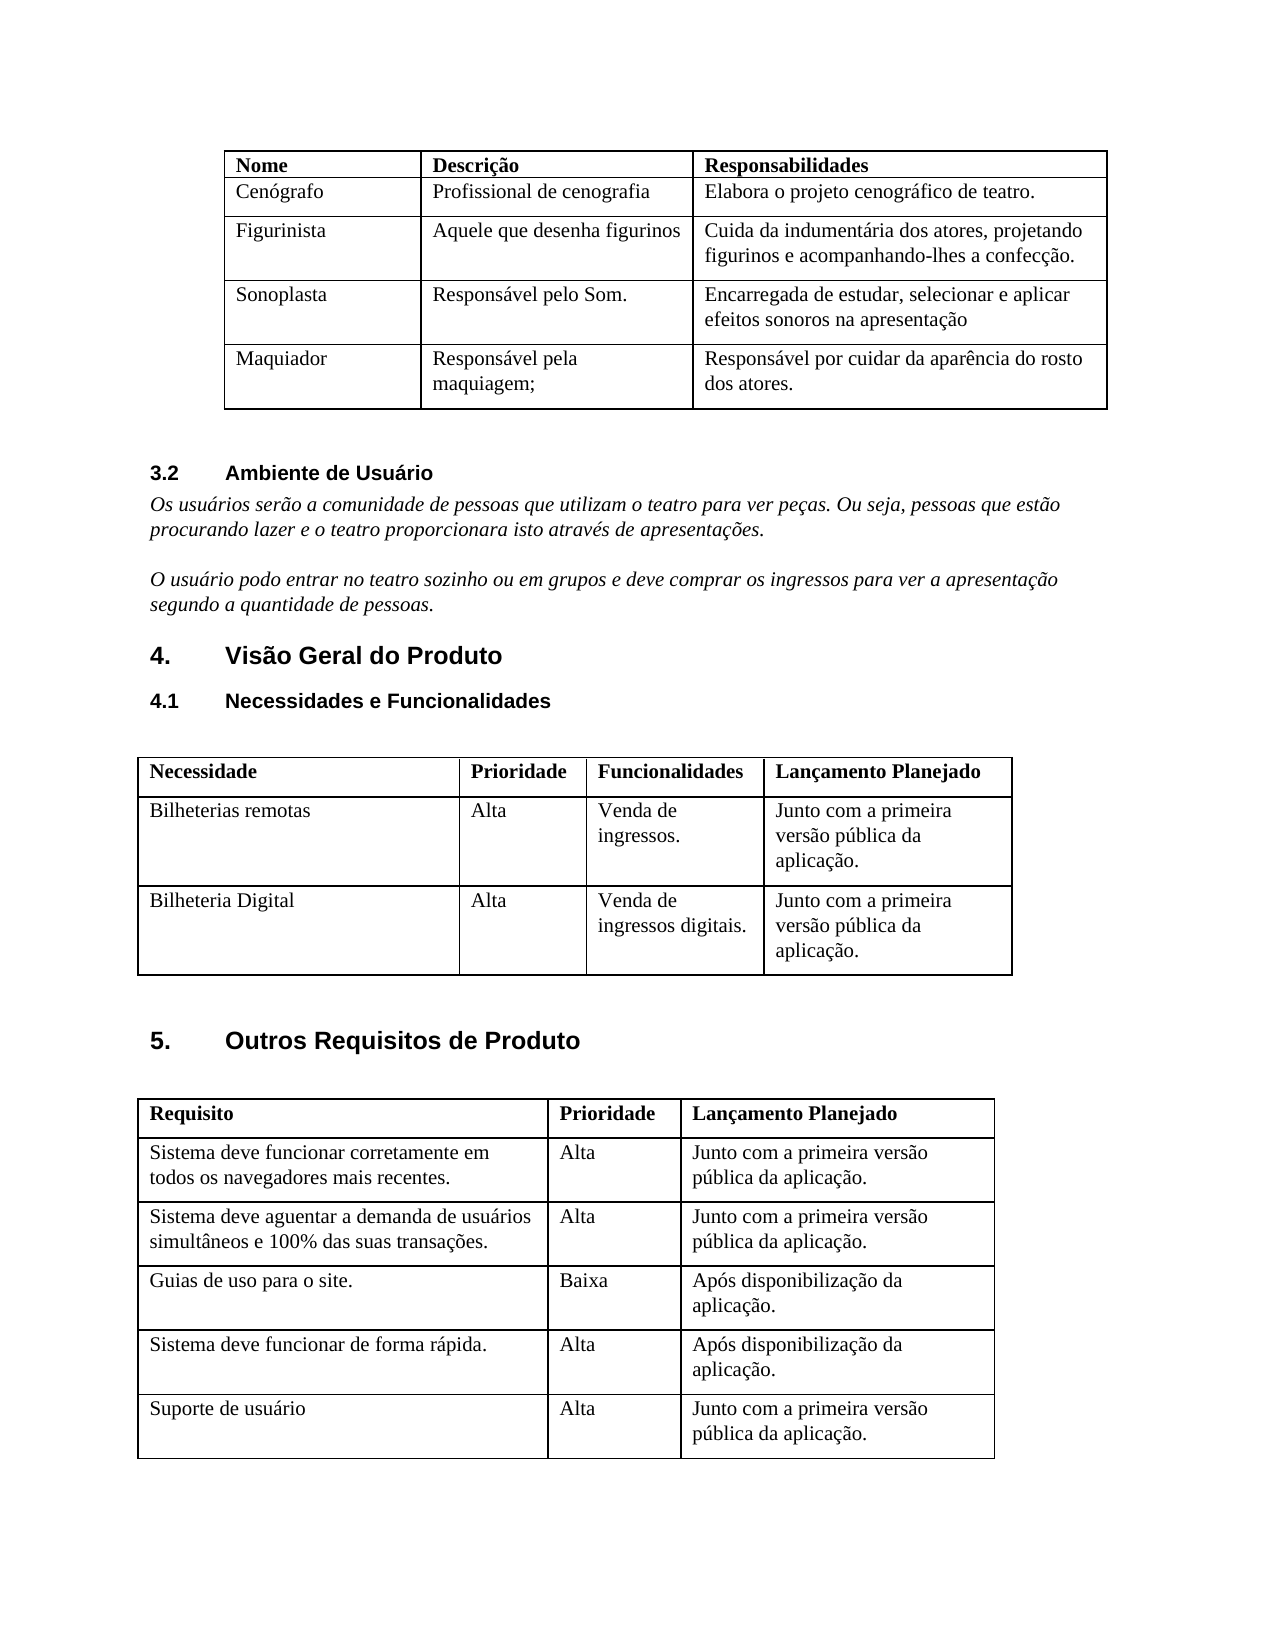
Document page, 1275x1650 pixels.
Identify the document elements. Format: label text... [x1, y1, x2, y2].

table_cell Baixa [549, 1267, 680, 1329]
table_header Lançamento Planejado [765, 758, 1011, 796]
table_cell Sonoplasta [225, 281, 420, 344]
table_header Funcionalidades [587, 758, 764, 796]
subtitle Visão Geral do Produto [150, 641, 1125, 669]
table_cell Junto com a primeira versão pública da aplicação. [765, 887, 1011, 974]
table_cell Alta [549, 1203, 680, 1265]
table_header Nome [225, 152, 420, 177]
table_cell Junto com a primeira versão pública da aplicação. [682, 1139, 994, 1201]
table_cell Venda de ingressos. [587, 798, 763, 885]
table_cell Após disponibilização da aplicação. [682, 1331, 994, 1393]
table_cell Alta [460, 887, 586, 974]
table_cell Profissional de cenografia [422, 178, 692, 216]
table_cell Sistema deve aguentar a demanda de usuários simultâneos e 100% das suas transações. [139, 1203, 547, 1265]
table_cell Alta [549, 1395, 680, 1457]
table_cell Alta [549, 1139, 680, 1201]
table_cell Elabora o projeto cenográfico de teatro. [694, 178, 1106, 216]
table_cell Junto com a primeira versão pública da aplicação. [765, 798, 1011, 885]
table_cell Após disponibilização da aplicação. [682, 1267, 994, 1329]
table_cell Bilheterias remotas [139, 798, 459, 885]
table_cell Suporte de usuário [139, 1395, 547, 1457]
table_cell Cenógrafo [225, 178, 420, 216]
table_header Necessidade [139, 758, 459, 796]
table_cell Guias de uso para o site. [139, 1267, 547, 1329]
table_header Lançamento Planejado [682, 1100, 994, 1137]
table_header Descrição [422, 152, 692, 177]
table_cell Alta [460, 798, 586, 885]
table_cell Bilheteria Digital [139, 887, 459, 974]
table_cell Figurinista [225, 217, 420, 280]
table_cell Aquele que desenha figurinos [422, 217, 692, 280]
table_cell Responsável pela maquiagem; [422, 345, 692, 408]
table_cell Junto com a primeira versão pública da aplicação. [682, 1395, 994, 1457]
table_header Prioridade [549, 1100, 680, 1137]
table_header Responsabilidades [694, 152, 1106, 177]
table_header Prioridade [460, 758, 586, 796]
table_header Requisito [139, 1100, 547, 1137]
table_cell Responsável pelo Som. [422, 281, 692, 344]
table_cell Sistema deve funcionar corretamente em todos os navegadores mais recentes. [139, 1139, 547, 1201]
table_cell Responsável por cuidar da aparência do rosto dos atores. [694, 345, 1106, 408]
table_cell Alta [549, 1331, 680, 1393]
subtitle Outros Requisitos de Produto [150, 1026, 1125, 1054]
text Os usuários serão a comunidade de pessoas que utilizam o teatro para ver peças. Ou seja, pessoas que estão procurando lazer e o teatro proporcionara isto através de apresentações. O usuário podo entrar no teatro sozinho ou em grupos e deve comprar os ingressos para ver a apresentação segundo a quantidade de pessoas. [150, 491, 1125, 616]
table_cell Venda de ingressos digitais. [587, 887, 763, 974]
table_cell Junto com a primeira versão pública da aplicação. [682, 1203, 994, 1265]
subtitle Necessidades e Funcionalidades [150, 688, 1125, 713]
table_cell Maquiador [225, 345, 420, 408]
table_cell Sistema deve funcionar de forma rápida. [139, 1331, 547, 1393]
subtitle Ambiente de Usuário [150, 459, 1125, 484]
table_cell Cuida da indumentária dos atores, projetando figurinos e acompanhando-lhes a confecção. [694, 217, 1106, 280]
table_cell Encarregada de estudar, selecionar e aplicar efeitos sonoros na apresentação [694, 281, 1106, 344]
